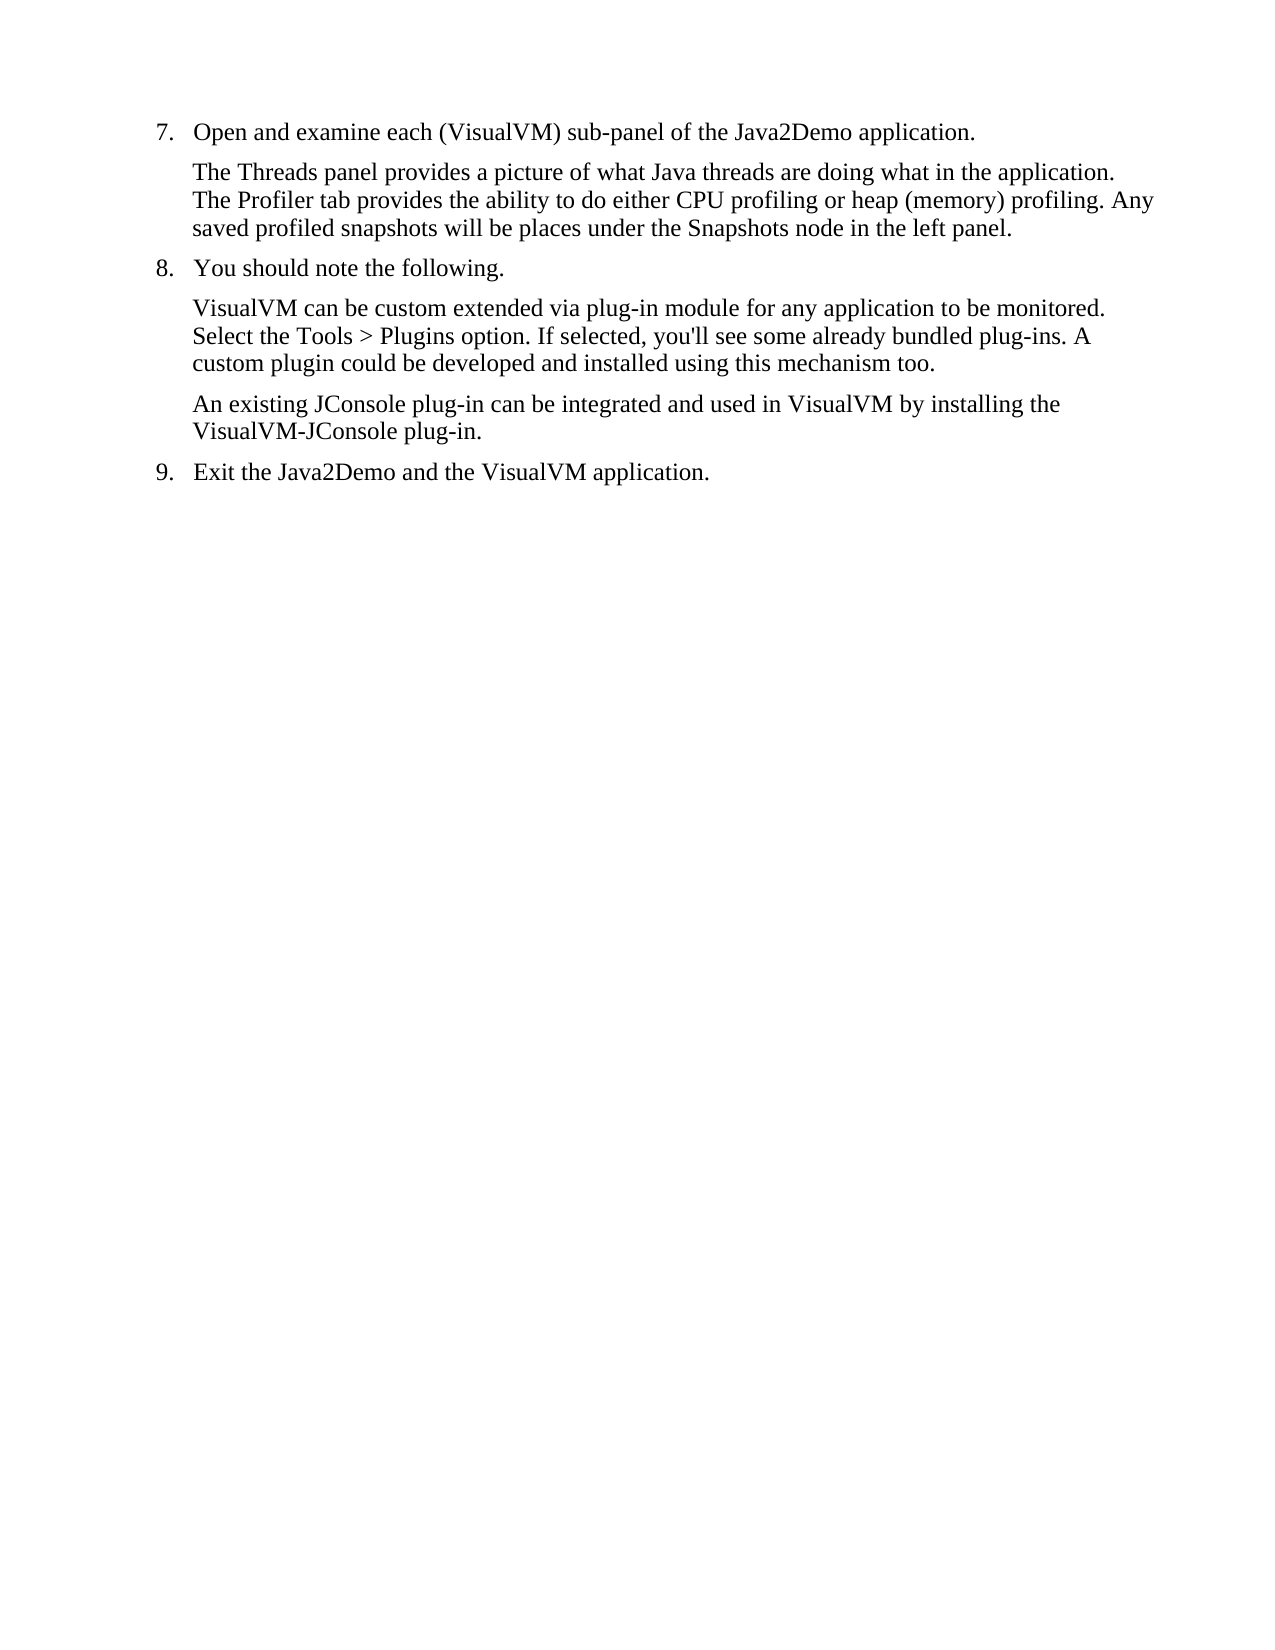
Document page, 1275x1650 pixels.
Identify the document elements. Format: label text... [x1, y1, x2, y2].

list Open and examine each (VisualVM) sub-panel of the Java2Demo application. [156, 118, 1157, 146]
text The Threads panel provides a picture of what Java threads are doing what in the application. The Profiler tab provides the ability to do either CPU profiling or heap (memory) profiling. Any saved profiled snapshots will be places under the Snapshots node in the left panel. [192, 158, 1157, 241]
list Exit the Java2Demo and the VisualVM application. [156, 458, 1157, 485]
text VisualVM can be custom extended via plug-in module for any application to be monitored. Select the Tools > Plugins option. If selected, you'll see some already bundled plug-ins. A custom plugin could be developed and installed using this mechanism too. [192, 294, 1157, 377]
text An existing JConsole plug-in can be integrated and used in VisualVM by installing the VisualVM-JConsole plug-in. [192, 390, 1157, 445]
list You should note the following. [156, 254, 1157, 282]
